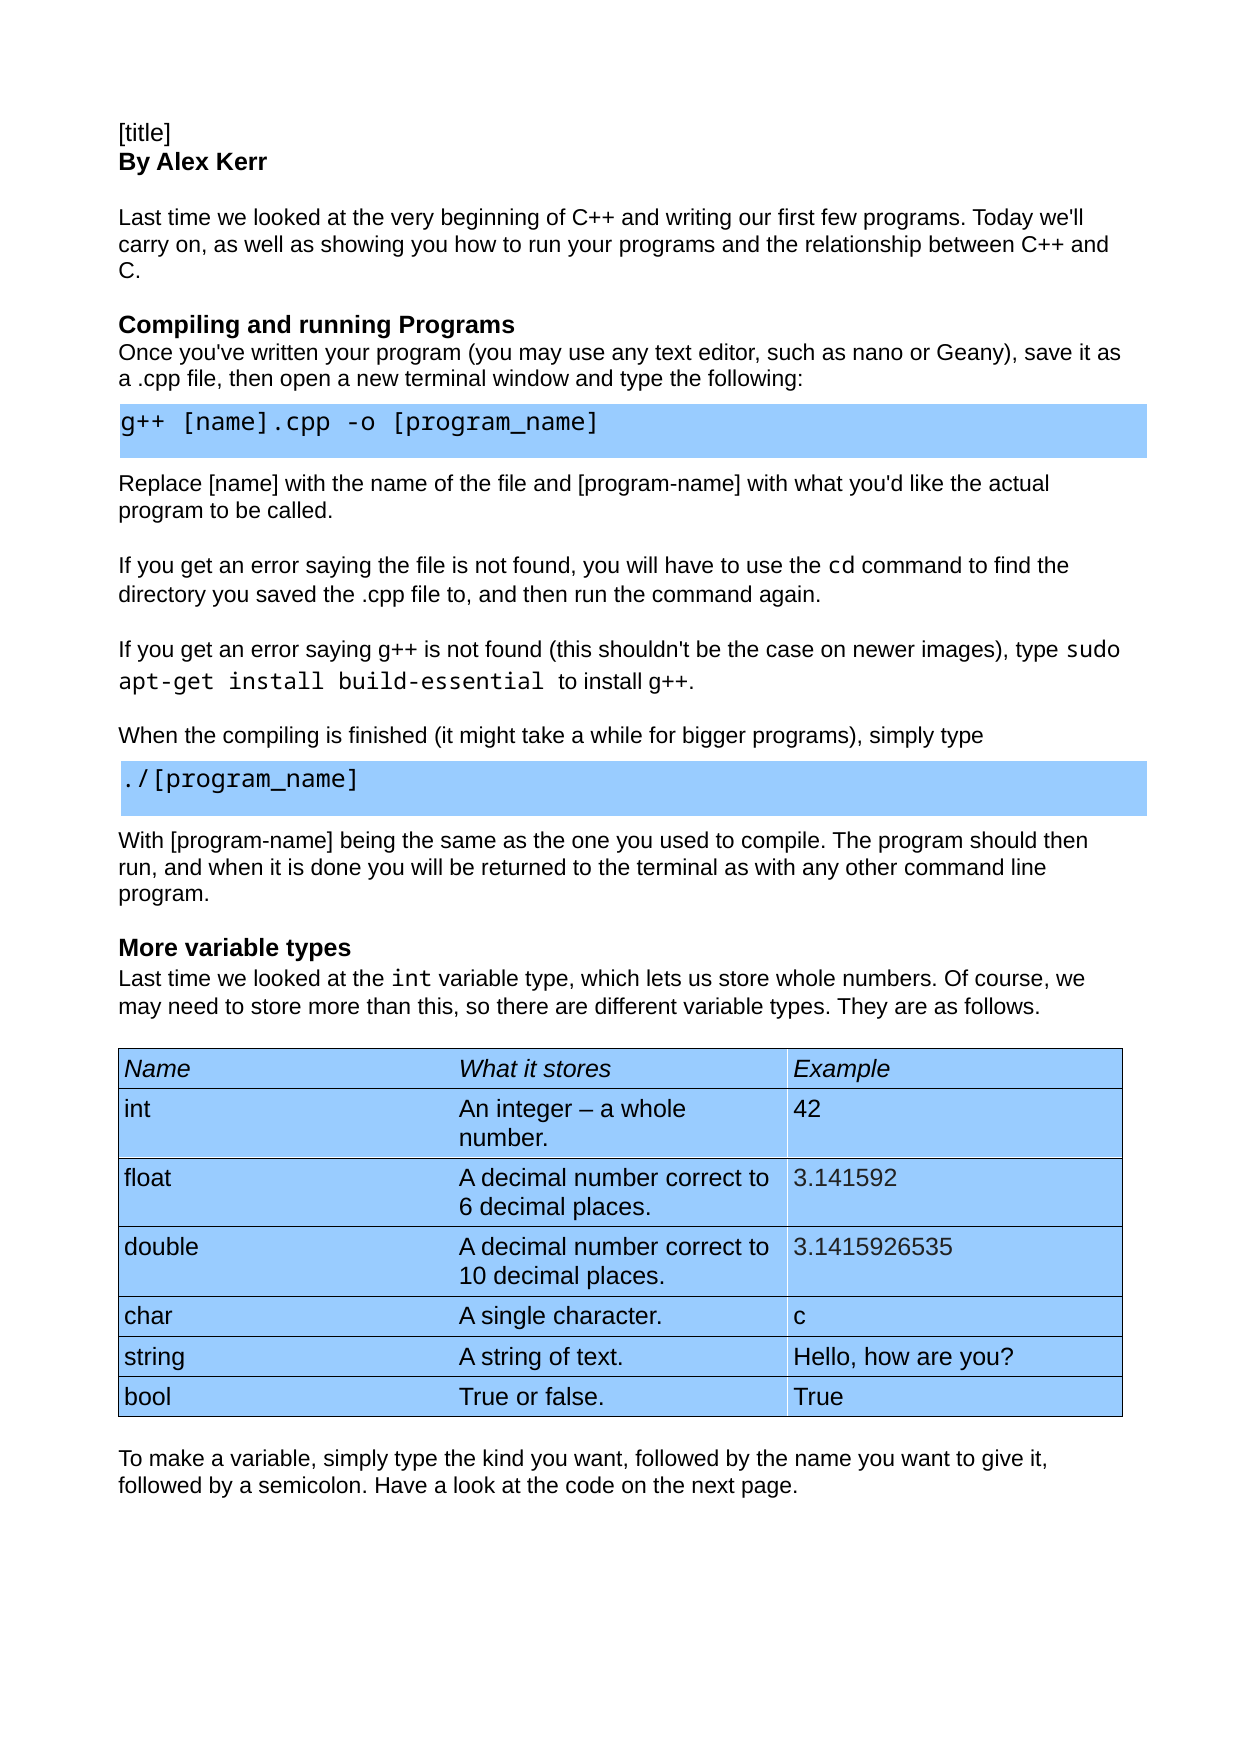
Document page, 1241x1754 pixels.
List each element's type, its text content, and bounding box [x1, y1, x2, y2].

table_cell An integer – a whole number. [453, 1089, 787, 1157]
text Replace [name] with the name of the file and [program-name] with what you'd like the actual program to be called. [118, 391, 1122, 523]
table_cell 42 [788, 1089, 1122, 1157]
text g++ [name].cpp -o [program_name] [120, 404, 1147, 438]
table_cell char [119, 1297, 453, 1336]
table_cell c [788, 1297, 1122, 1336]
text More variable types [118, 933, 1122, 962]
table_cell bool [119, 1377, 453, 1416]
text With [program-name] being the same as the one you used to compile. The program should then run, and when it is done you will be returned to the terminal as with any other command line program. [118, 748, 1122, 907]
table_cell True [788, 1377, 1122, 1416]
table_cell A single character. [453, 1297, 787, 1336]
table_cell A decimal number correct to 10 decimal places. [453, 1227, 787, 1296]
text If you get an error saying g++ is not found (this shouldn't be the case on newer images), type sudo apt-get install build-essential to install g++. [118, 633, 1122, 696]
table_header What it stores [453, 1049, 787, 1088]
text Last time we looked at the very beginning of C++ and writing our first few programs. Today we'll carry on, as well as showing you how to run your programs and the relationship between C++ and C. [118, 204, 1122, 283]
table_cell string [119, 1337, 453, 1376]
text Compiling and running Programs [118, 310, 1122, 338]
table_header Example [788, 1049, 1122, 1088]
table_cell int [119, 1089, 453, 1157]
text Last time we looked at the int variable type, which lets us store whole numbers. Of course, we may need to store more than this, so there are different variable types. They are as follows. [118, 962, 1122, 1019]
text To make a variable, simply type the kind you want, followed by the name you want to give it, followed by a semicolon. Have a look at the code on the next page. [118, 1445, 1122, 1498]
text When the compiling is finished (it might take a while for bigger programs), simply type [118, 722, 1122, 748]
table_cell A decimal number correct to 6 decimal places. [453, 1159, 787, 1226]
table_cell Hello, how are you? [788, 1337, 1122, 1376]
table_cell A string of text. [453, 1337, 787, 1376]
text Once you've written your program (you may use any text editor, such as nano or Geany), save it as a .cpp file, then open a new terminal window and type the following: [118, 338, 1122, 391]
table_cell float [119, 1159, 453, 1226]
table_header Name [119, 1049, 453, 1088]
text If you get an error saying the file is not found, you will have to use the cd command to find the directory you saved the .cpp file to, and then run the command again. [118, 549, 1122, 607]
text [title] [118, 118, 1122, 147]
table_cell True or false. [453, 1377, 787, 1416]
table_cell double [119, 1227, 453, 1296]
table_cell 3.1415926535 [788, 1227, 1122, 1296]
table_cell 3.141592 [788, 1159, 1122, 1226]
text By Alex Kerr [118, 147, 1122, 176]
text ./[program_name] [121, 761, 1147, 795]
